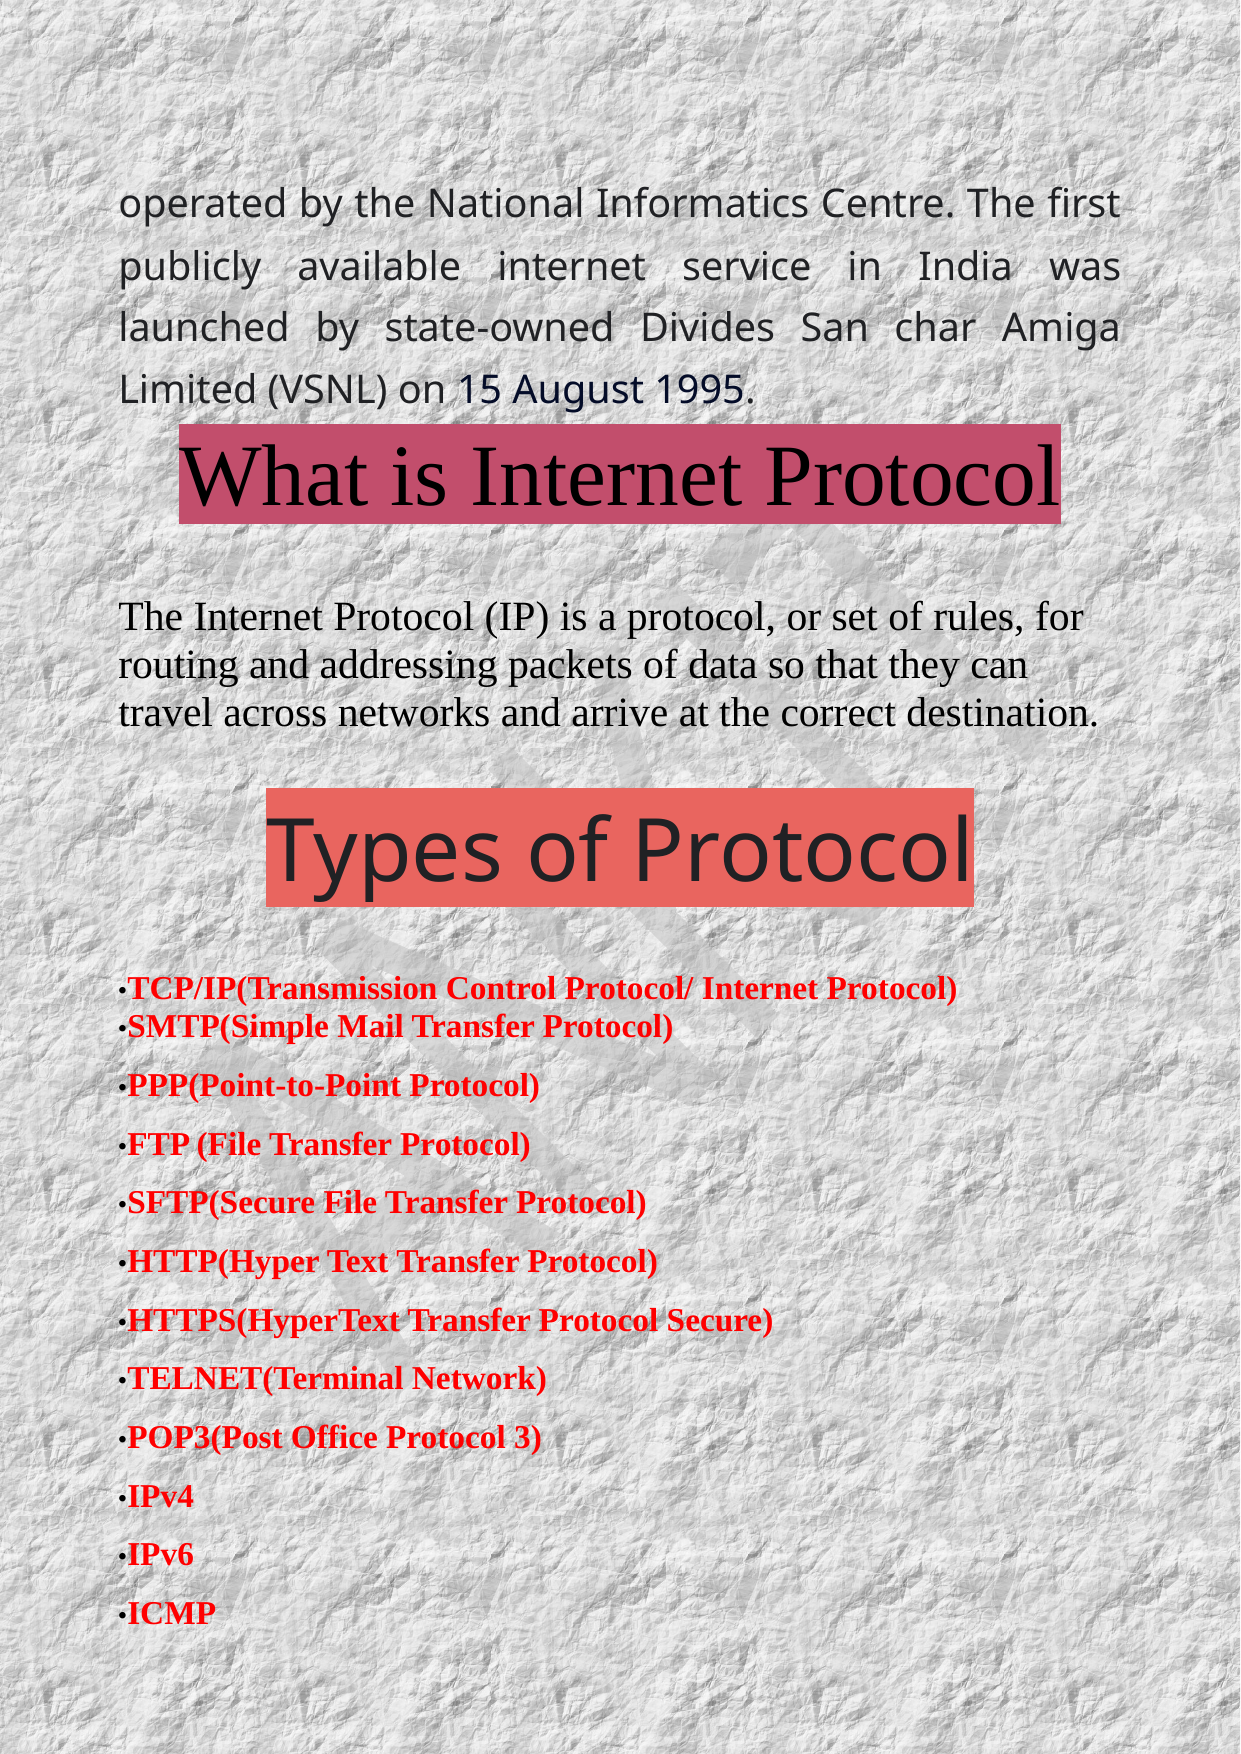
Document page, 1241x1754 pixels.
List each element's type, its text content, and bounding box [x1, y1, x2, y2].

list PPP(Point-to-Point Protocol) [282, 1065, 470, 1104]
list SMTP(Simple Mail Transfer Protocol) [648, 1007, 1122, 1045]
text Types of Protocol [911, 857, 938, 875]
list SFTP(Secure File Transfer Protocol) [118, 1183, 295, 1221]
list SFTP(Secure File Transfer Protocol) [478, 1183, 1122, 1221]
list SMTP(Simple Mail Transfer Protocol) [118, 1007, 411, 1045]
picture [0, 0, 1241, 1754]
list TCP/IP(Transmission Control Protocol/ Internet Protocol) [408, 986, 463, 1007]
text Types of Protocol [655, 788, 1122, 907]
text operated by the National Informatics Centre. The first publicly available internet service in India was launched by state-owned Divides San char Amiga Limited (VSNL) on 15 August 1995. [118, 176, 1122, 416]
text The Internet Protocol (IP) is a protocol, or set of rules, for routing and addressing packets of data so that they can travel across networks and arrive at the correct destination. [687, 592, 998, 736]
list FTP (File Transfer Protocol) [534, 1124, 1122, 1162]
text Types of Protocol [672, 865, 804, 907]
list HTTPS(HyperText Transfer Protocol Secure) [118, 1300, 364, 1338]
text The Internet Protocol (IP) is a protocol, or set of rules, for routing and addressing packets of data so that they can travel across networks and arrive at the correct destination. [903, 592, 1122, 736]
list PPP(Point-to-Point Protocol) [475, 1065, 685, 1104]
list TCP/IP(Transmission Control Protocol/ Internet Protocol) [609, 968, 724, 1007]
text Types of Protocol [554, 788, 639, 873]
list IPv4 [118, 1476, 1122, 1514]
list SFTP(Secure File Transfer Protocol) [309, 1183, 396, 1221]
list SFTP(Secure File Transfer Protocol) [417, 1200, 477, 1221]
text Types of Protocol [539, 840, 566, 875]
list TCP/IP(Transmission Control Protocol/ Internet Protocol) [455, 968, 604, 1007]
list POP3(Post Office Protocol 3) [118, 1417, 1122, 1456]
text Types of Protocol [816, 840, 843, 875]
list PPP(Point-to-Point Protocol) [118, 1065, 225, 1104]
text What is Internet Protocol [118, 423, 833, 524]
text The Internet Protocol (IP) is a protocol, or set of rules, for routing and addressing packets of data so that they can travel across networks and arrive at the correct destination. [118, 592, 783, 736]
list TELNET(Terminal Network) [118, 1359, 1122, 1397]
list HTTP(Hyper Text Transfer Protocol) [364, 1241, 1122, 1280]
list PPP(Point-to-Point Protocol) [691, 1065, 1122, 1104]
list FTP (File Transfer Protocol) [273, 1124, 380, 1162]
list IPv6 [118, 1534, 1122, 1573]
text Types of Protocol [733, 840, 759, 856]
text What is Internet Protocol [816, 423, 1122, 524]
list ICMP [118, 1593, 1122, 1632]
list HTTP(Hyper Text Transfer Protocol) [118, 1241, 330, 1280]
list TCP/IP(Transmission Control Protocol/ Internet Protocol) [734, 968, 1122, 1007]
list TCP/IP(Transmission Control Protocol/ Internet Protocol) [118, 968, 373, 1007]
list HTTPS(HyperText Transfer Protocol Secure) [381, 1300, 1122, 1338]
list SMTP(Simple Mail Transfer Protocol) [545, 1007, 644, 1045]
list SMTP(Simple Mail Transfer Protocol) [416, 1007, 550, 1045]
list FTP (File Transfer Protocol) [380, 1124, 523, 1162]
text Types of Protocol [118, 788, 624, 907]
list FTP (File Transfer Protocol) [118, 1124, 260, 1162]
